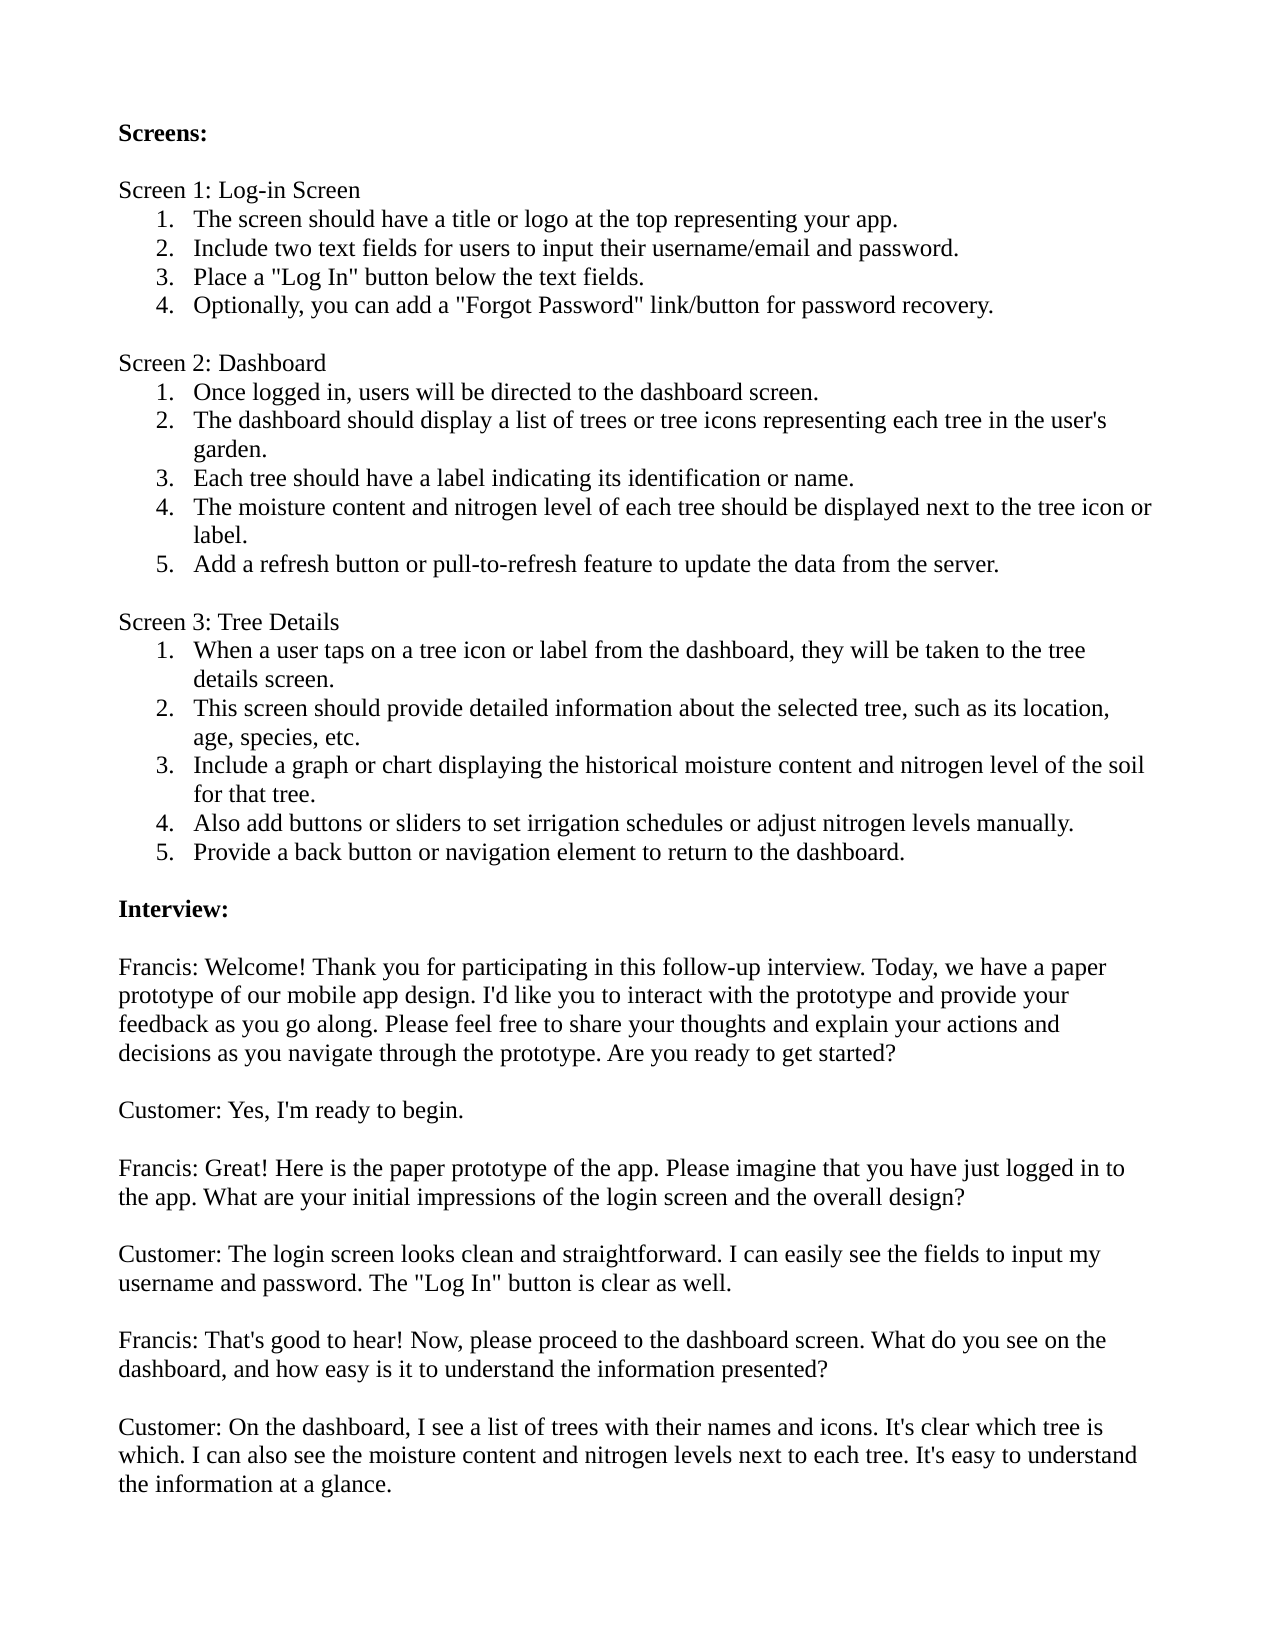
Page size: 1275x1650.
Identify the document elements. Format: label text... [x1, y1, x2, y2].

text Customer: The login screen looks clean and straightforward. I can easily see the fields to input my username and password. The "Log In" button is clear as well. [118, 1239, 1157, 1297]
list Once logged in, users will be directed to the dashboard screen. [156, 377, 1157, 406]
text Francis: That's good to hear! Now, please proceed to the dashboard screen. What do you see on the dashboard, and how easy is it to understand the information presented? [118, 1326, 1157, 1383]
list Include two text fields for users to input their username/email and password. [156, 233, 1157, 262]
text Screen 2: Dashboard [118, 348, 1157, 377]
list Optionally, you can add a "Forgot Password" link/button for password recovery. [156, 291, 1157, 319]
text Screens: [118, 118, 1157, 147]
text Screen 3: Tree Details [118, 607, 1157, 636]
list Also add buttons or sliders to set irrigation schedules or adjust nitrogen levels manually. [156, 808, 1157, 837]
list Include a graph or chart displaying the historical moisture content and nitrogen level of the soil for that tree. [156, 751, 1157, 808]
text Francis: Great! Here is the paper prototype of the app. Please imagine that you have just logged in to the app. What are your initial impressions of the login screen and the overall design? [118, 1153, 1157, 1211]
text Screen 1: Log-in Screen [118, 176, 1157, 204]
list Place a "Log In" button below the text fields. [156, 262, 1157, 291]
list This screen should provide detailed information about the selected tree, such as its location, age, species, etc. [156, 693, 1157, 751]
list Each tree should have a label indicating its identification or name. [156, 463, 1157, 492]
list The screen should have a title or logo at the top representing your app. [156, 204, 1157, 233]
text Francis: Welcome! Thank you for participating in this follow-up interview. Today, we have a paper prototype of our mobile app design. I'd like you to interact with the prototype and provide your feedback as you go along. Please feel free to share your thoughts and explain your actions and decisions as you navigate through the prototype. Are you ready to get started? [118, 952, 1157, 1067]
text Customer: On the dashboard, I see a list of trees with their names and icons. It's clear which tree is which. I can also see the moisture content and nitrogen levels next to each tree. It's easy to understand the information at a glance. [118, 1412, 1157, 1498]
text Customer: Yes, I'm ready to begin. [118, 1096, 1157, 1124]
list The dashboard should display a list of trees or tree icons representing each tree in the user's garden. [156, 406, 1157, 463]
text Interview: [118, 894, 1157, 923]
list Add a refresh button or pull-to-refresh feature to update the data from the server. [156, 549, 1157, 578]
list When a user taps on a tree icon or label from the dashboard, they will be taken to the tree details screen. [156, 636, 1157, 693]
list Provide a back button or navigation element to return to the dashboard. [156, 837, 1157, 866]
list The moisture content and nitrogen level of each tree should be displayed next to the tree icon or label. [156, 492, 1157, 549]
